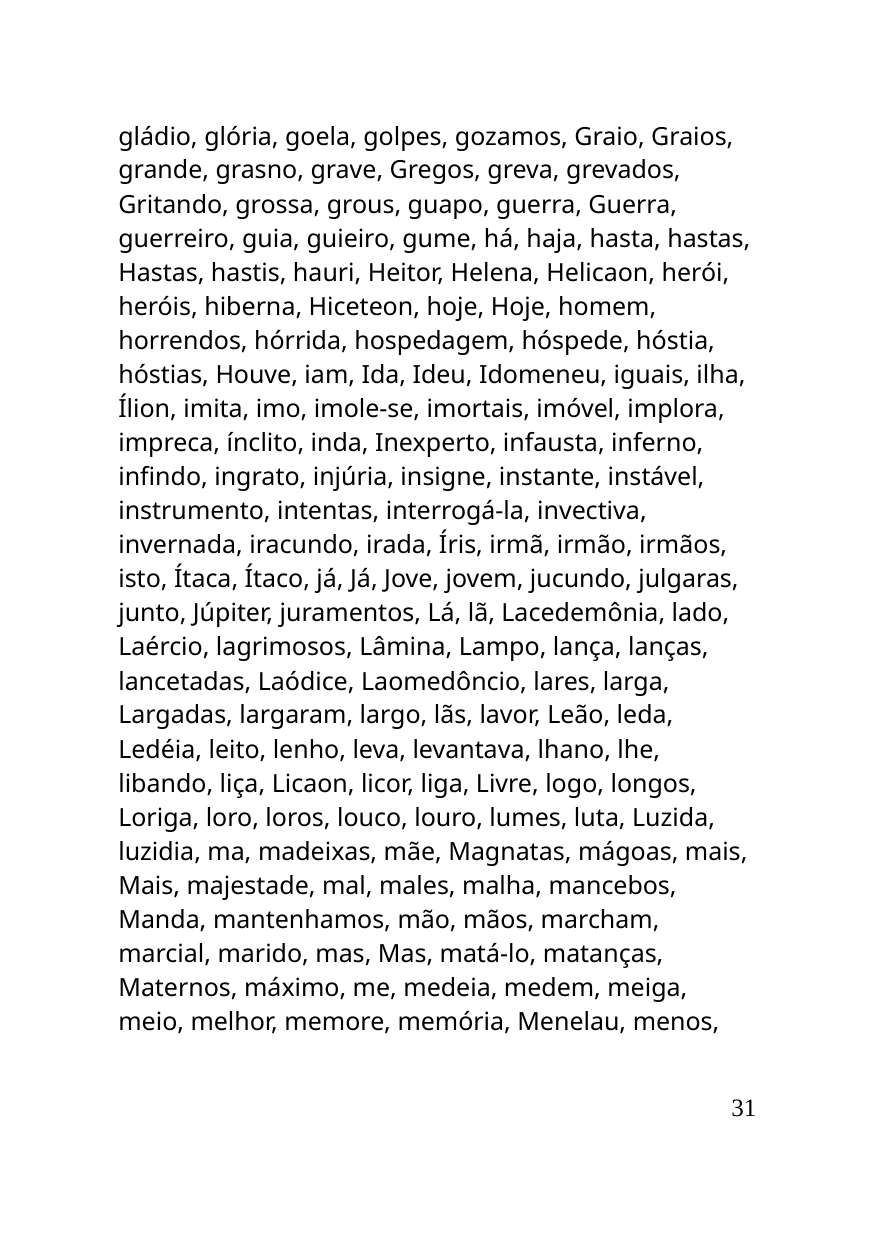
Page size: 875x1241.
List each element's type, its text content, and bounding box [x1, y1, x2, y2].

text gládio, glória, goela, golpes, gozamos, Graio, Graios, grande, grasno, grave, Gregos, greva, grevados, Gritando, grossa, grous, guapo, guerra, Guerra, guerreiro, guia, guieiro, gume, há, haja, hasta, hastas, Hastas, hastis, hauri, Heitor, Helena, Helicaon, herói, heróis, hiberna, Hiceteon, hoje, Hoje, homem, horrendos, hórrida, hospedagem, hóspede, hóstia, hóstias, Houve, iam, Ida, Ideu, Idomeneu, iguais, ilha, Ílion, imita, imo, imole-se, imortais, imóvel, implora, impreca, ínclito, inda, Inexperto, infausta, inferno, infindo, ingrato, injúria, insigne, instante, instável, instrumento, intentas, interrogá-la, invectiva, invernada, iracundo, irada, Íris, irmã, irmão, irmãos, isto, Ítaca, Ítaco, já, Já, Jove, jovem, jucundo, julgaras, junto, Júpiter, juramentos, Lá, lã, Lacedemônia, lado, Laércio, lagrimosos, Lâmina, Lampo, lança, lanças, lancetadas, Laódice, Laomedôncio, lares, larga, Largadas, largaram, largo, lãs, lavor, Leão, leda, Ledéia, leito, lenho, leva, levantava, lhano, lhe, libando, liça, Licaon, licor, liga, Livre, logo, longos, Loriga, loro, loros, louco, louro, lumes, luta, Luzida, luzidia, ma, madeixas, mãe, Magnatas, mágoas, mais, Mais, majestade, mal, males, malha, mancebos, Manda, mantenhamos, mão, mãos, marcham, marcial, marido, mas, Mas, matá-lo, matanças, Maternos, máximo, me, medeia, medem, meiga, meio, melhor, memore, memória, Menelau, menos, [118, 118, 756, 1038]
